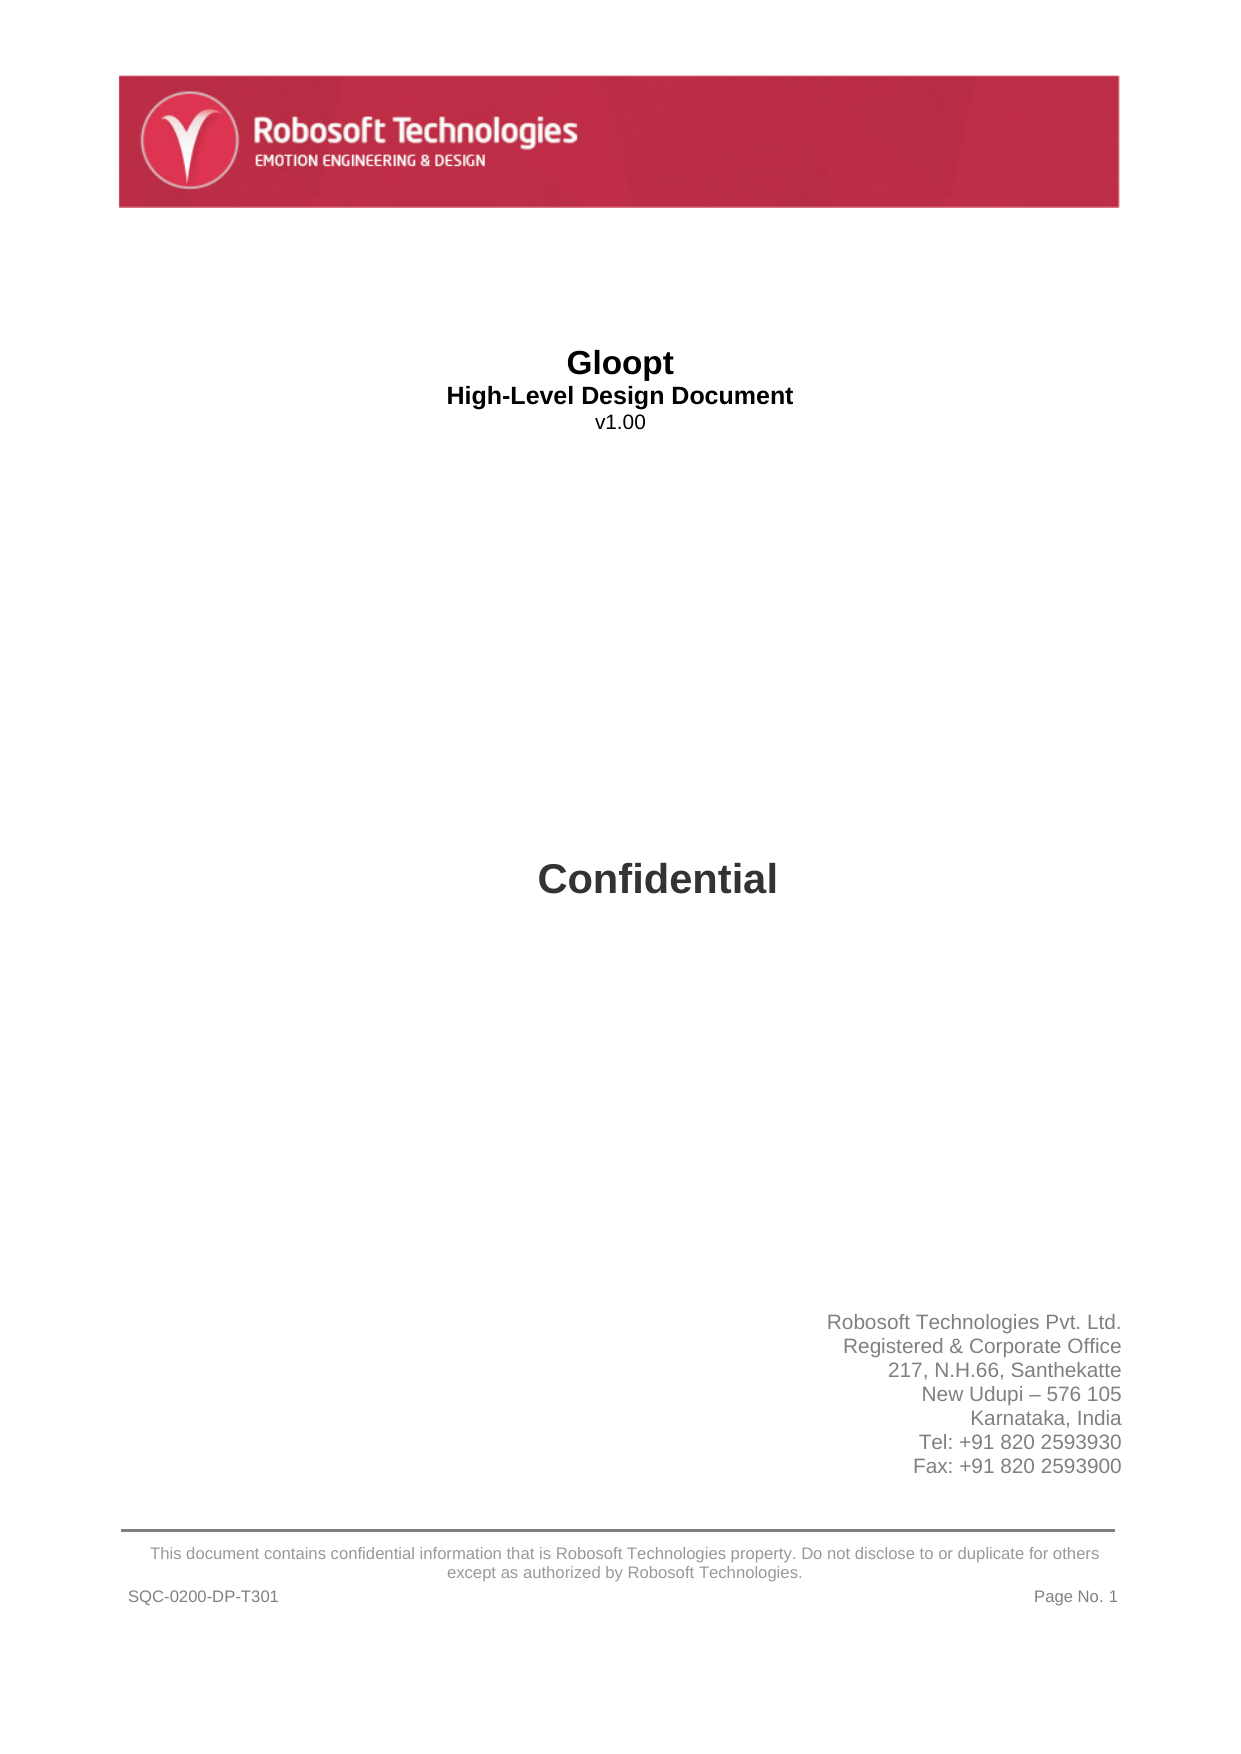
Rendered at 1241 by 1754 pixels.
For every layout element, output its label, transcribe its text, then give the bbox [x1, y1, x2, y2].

text Robosoft Technologies Pvt. Ltd. [193, 1310, 1122, 1334]
text Gloopt [260, 343, 980, 381]
text v1.00 [260, 410, 980, 434]
text Fax: +91 820 2593900 [193, 1453, 1122, 1477]
text New Udupi – 576 105 [193, 1382, 1122, 1406]
text Confidential [193, 854, 1122, 902]
text Registered & Corporate Office [193, 1334, 1122, 1358]
text Tel: +91 820 2593930 [793, 1429, 1122, 1453]
text 217, N.H.66, Santhekatte [193, 1358, 1122, 1382]
picture [118, 75, 1120, 208]
text High-Level Design Document [260, 381, 980, 410]
text Karnataka, India [193, 1406, 1122, 1429]
